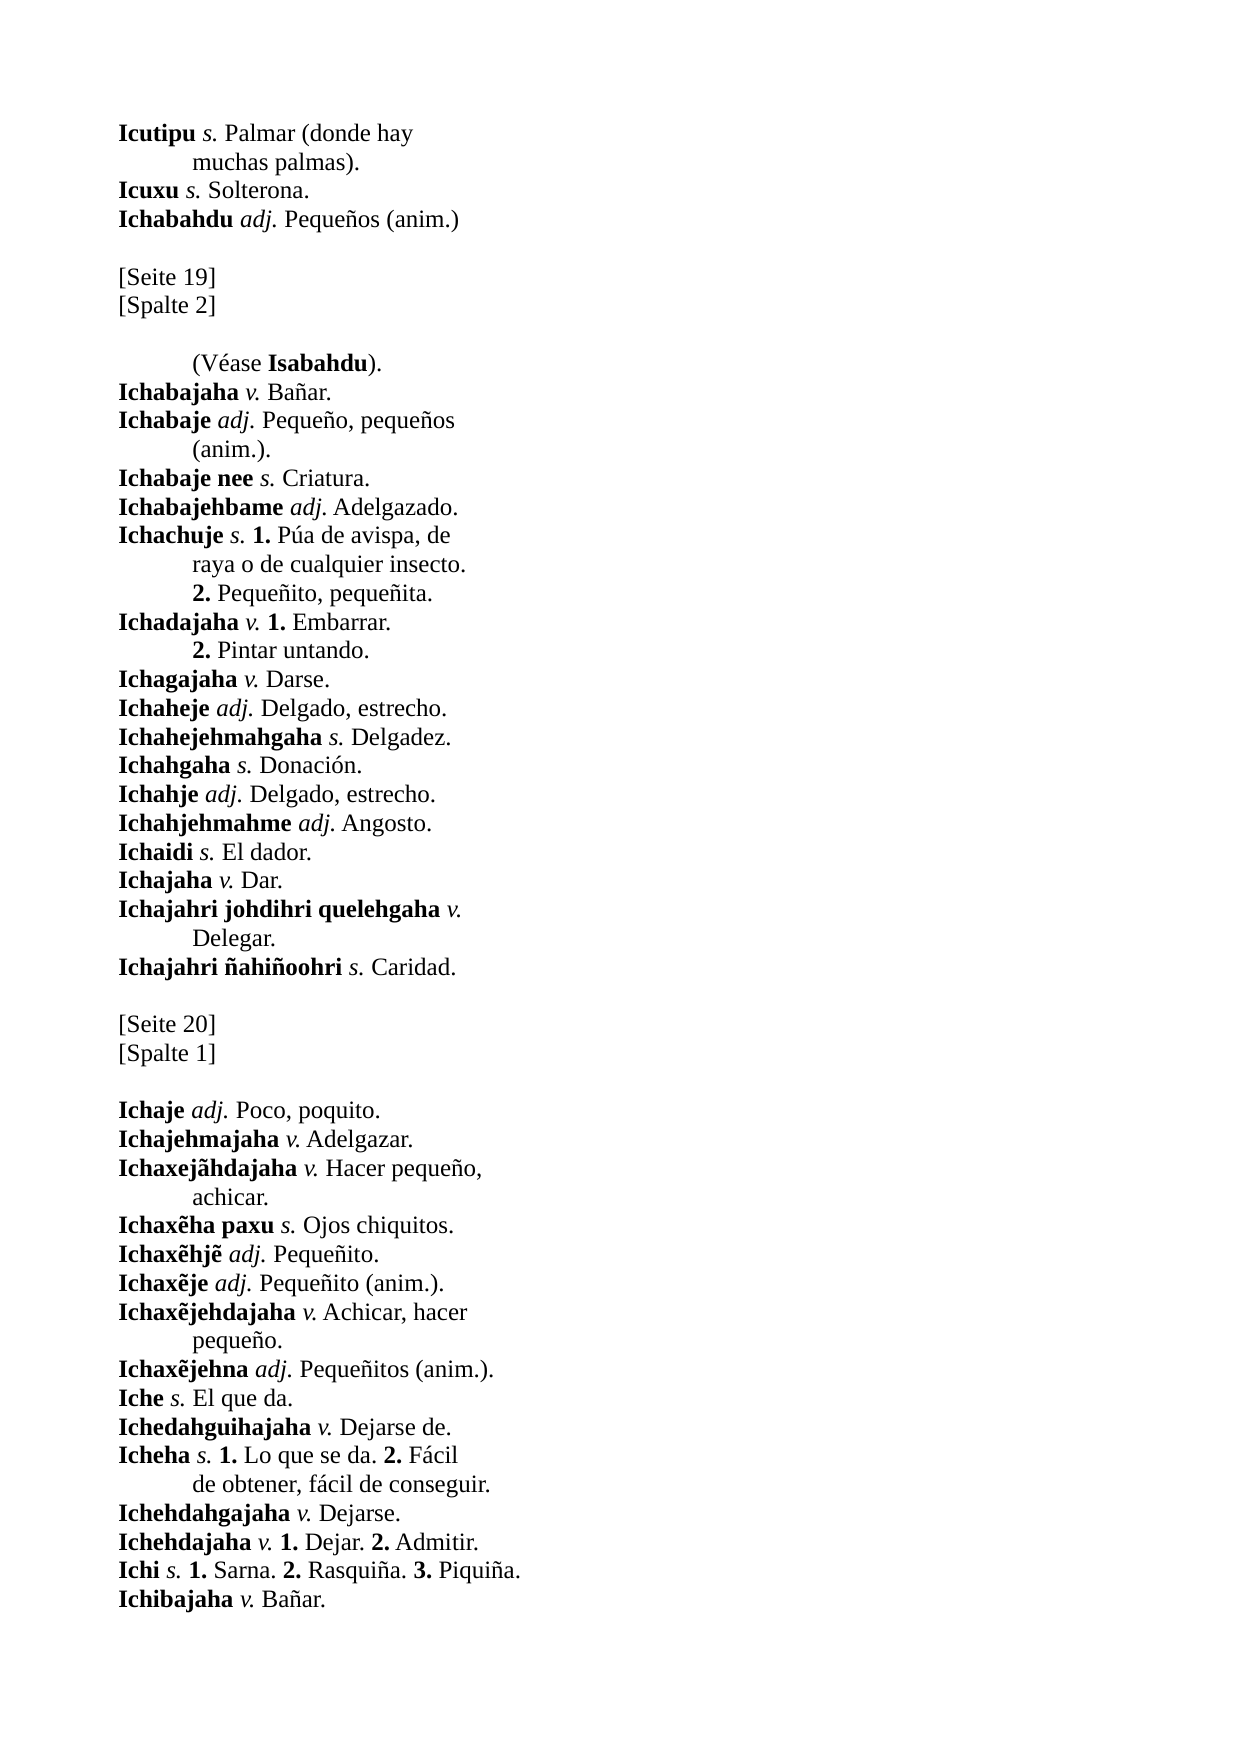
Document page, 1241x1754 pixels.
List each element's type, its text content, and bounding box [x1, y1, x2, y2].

text Ichaidi s. El dador. [118, 837, 1122, 866]
text Ichajahri ñahiñoohri s. Caridad. [118, 952, 1122, 981]
text Icheha s. 1. Lo que se da. 2. Fácil [118, 1441, 1122, 1469]
text [Spalte 2] [118, 291, 1122, 319]
text Ichaxẽjehna adj. Pequeñitos (anim.). [118, 1354, 1122, 1383]
text Icuxu s. Solterona. [118, 176, 1122, 204]
text Ichajehmajaha v. Adelgazar. [118, 1124, 1122, 1153]
text de obtener, fácil de conseguir. [118, 1469, 1122, 1498]
text Icutipu s. Palmar (donde hay [118, 118, 1122, 147]
text muchas palmas). [118, 147, 1122, 176]
text Ichabaje nee s. Criatura. [118, 463, 1122, 492]
text Ichaxẽjehdajaha v. Achicar, hacer [118, 1297, 1122, 1326]
text Ichaxẽha paxu s. Ojos chiquitos. [118, 1211, 1122, 1239]
text Ichajahri johdihri quelehgaha v. [118, 894, 1122, 923]
text Ichajaha v. Dar. [118, 866, 1122, 894]
text Ichaheje adj. Delgado, estrecho. [118, 693, 1122, 722]
text Ichehdahgajaha v. Dejarse. [118, 1498, 1122, 1527]
text Delegar. [118, 923, 1122, 952]
text Ichahejehmahgaha s. Delgadez. [118, 722, 1122, 751]
text Ichabaje adj. Pequeño, pequeños [118, 406, 1122, 434]
text Ichahje adj. Delgado, estrecho. [118, 779, 1122, 808]
text (Véase Isabahdu). [118, 348, 1122, 377]
text 2. Pequeñito, pequeñita. [118, 578, 1122, 607]
text Ichaxẽje adj. Pequeñito (anim.). [118, 1268, 1122, 1297]
text Ichahjehmahme adj. Angosto. [118, 808, 1122, 837]
text Ichedahguihajaha v. Dejarse de. [118, 1412, 1122, 1441]
text [Seite 19] [118, 262, 1122, 291]
text Ichagajaha v. Darse. [118, 664, 1122, 693]
text raya o de cualquier insecto. [118, 549, 1122, 578]
text Ichaje adj. Poco, poquito. [118, 1096, 1122, 1124]
text Ichachuje s. 1. Púa de avispa, de [118, 521, 1122, 549]
text Ichabajehbame adj. Adelgazado. [118, 492, 1122, 521]
text pequeño. [118, 1326, 1122, 1354]
text Ichabahdu adj. Pequeños (anim.) [118, 204, 1122, 233]
text Ichibajaha v. Bañar. [118, 1584, 1122, 1613]
text Ichadajaha v. 1. Embarrar. [118, 607, 1122, 636]
text [Seite 20] [118, 1009, 1122, 1038]
text 2. Pintar untando. [118, 636, 1122, 664]
text Ichaxejãhdajaha v. Hacer pequeño, [118, 1153, 1122, 1182]
text [Spalte 1] [118, 1038, 1122, 1067]
text (anim.). [118, 434, 1122, 463]
text Iche s. El que da. [118, 1383, 1122, 1412]
text Ichahgaha s. Donación. [118, 751, 1122, 779]
text Ichehdajaha v. 1. Dejar. 2. Admitir. [118, 1527, 1122, 1556]
text achicar. [118, 1182, 1122, 1211]
text Ichaxẽhjẽ adj. Pequeñito. [118, 1239, 1122, 1268]
text Ichi s. 1. Sarna. 2. Rasquiña. 3. Piquiña. [118, 1556, 1122, 1584]
text Ichabajaha v. Bañar. [118, 377, 1122, 406]
